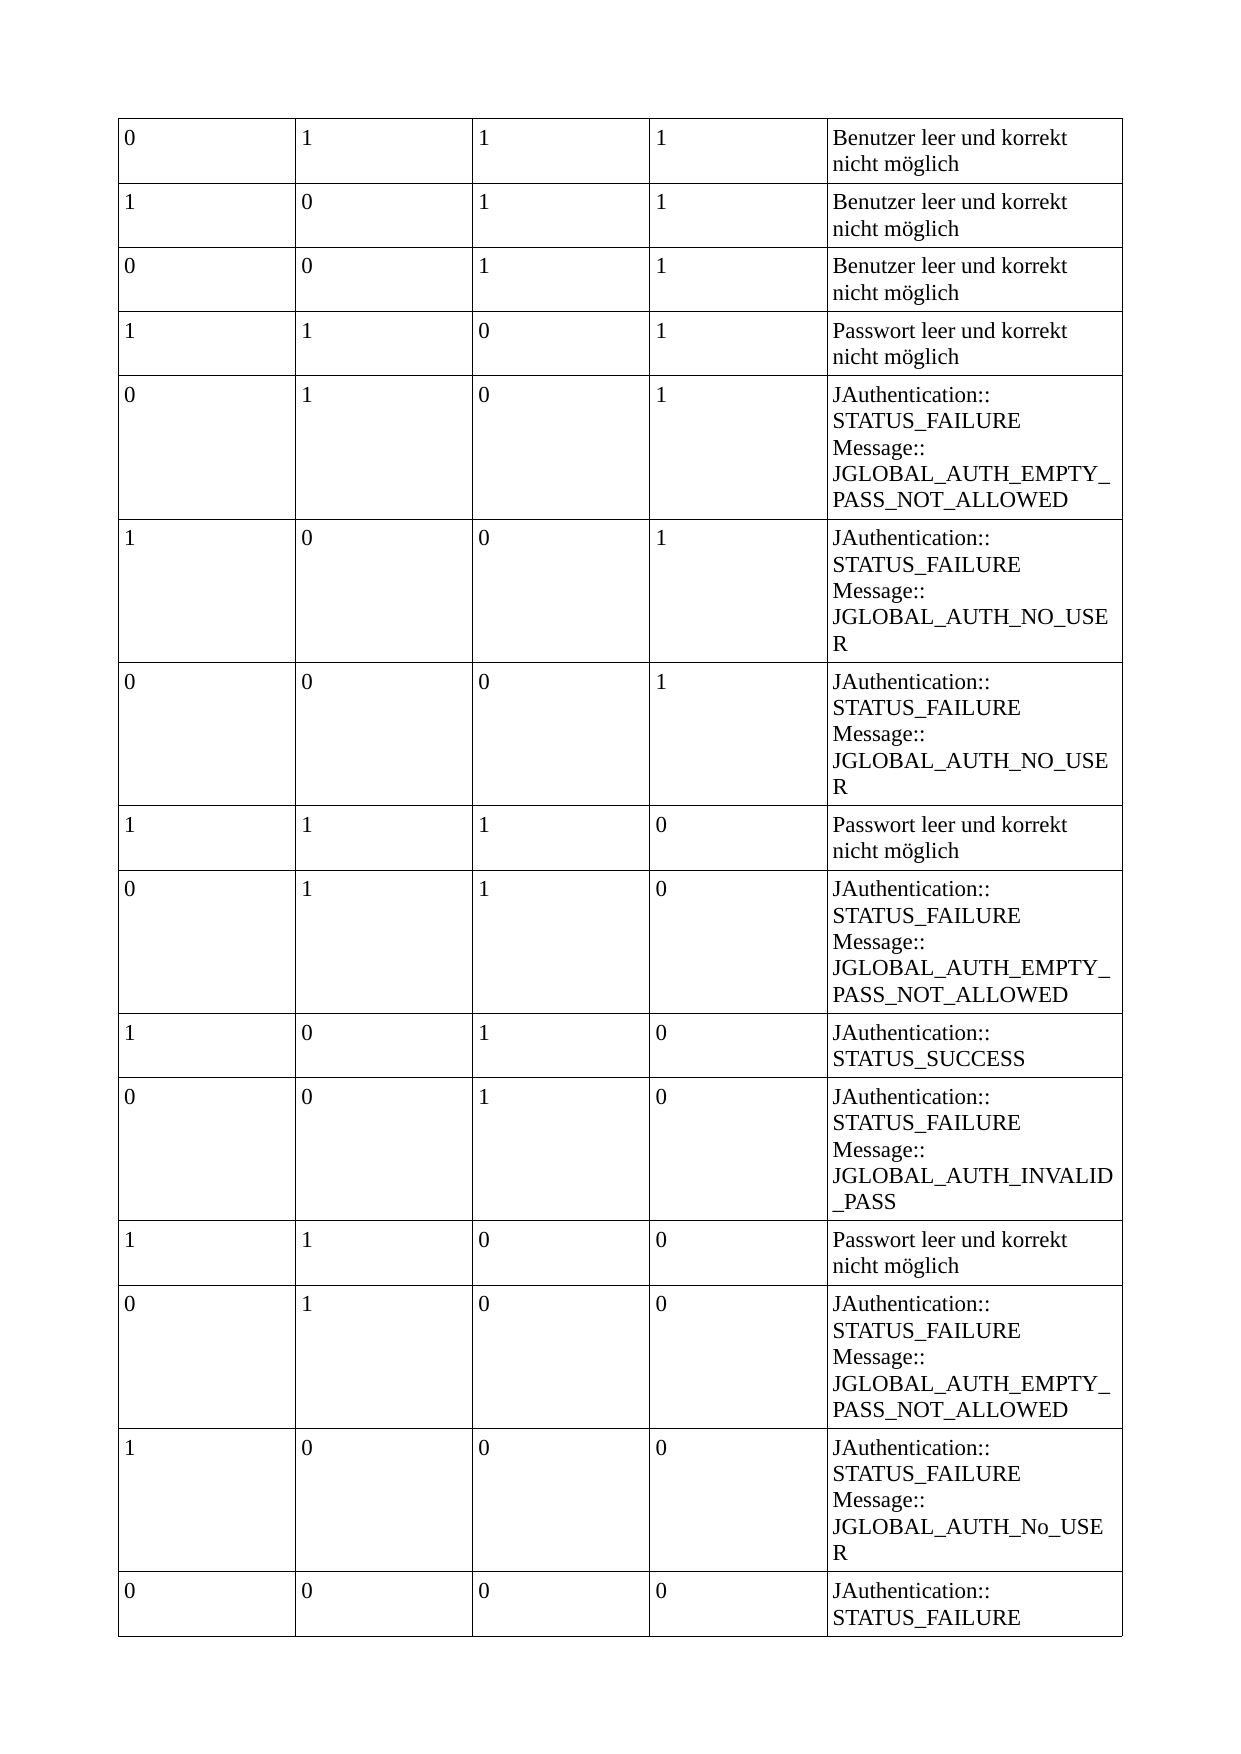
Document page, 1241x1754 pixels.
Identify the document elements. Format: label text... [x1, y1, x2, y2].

table_cell 0 [650, 1429, 827, 1571]
table_cell 0 [296, 1078, 472, 1220]
table_cell 0 [119, 119, 295, 182]
table_cell 0 [119, 248, 295, 311]
table_cell 1 [119, 806, 295, 869]
table_cell Passwort leer und korrekt nicht möglich [828, 312, 1122, 375]
table_cell 1 [119, 1014, 295, 1077]
table_cell 0 [473, 1429, 649, 1571]
table_cell 0 [296, 663, 472, 805]
table_cell 1 [650, 312, 827, 375]
table_cell 1 [296, 806, 472, 869]
table_cell 0 [296, 1014, 472, 1077]
table_cell 0 [119, 376, 295, 518]
table_cell 1 [296, 119, 472, 182]
table_cell 1 [296, 871, 472, 1013]
table_cell JAuthentication:: STATUS_FAILURE Message:: JGLOBAL_AUTH_INVALID_PASS [828, 1078, 1122, 1220]
table_cell JAuthentication:: STATUS_FAILURE Message:: JGLOBAL_AUTH_EMPTY_PASS_NOT_ALLOWED [828, 871, 1122, 1013]
table_cell 1 [119, 1221, 295, 1285]
table_cell 0 [473, 312, 649, 375]
table_cell 0 [650, 1286, 827, 1428]
table_cell Passwort leer und korrekt nicht möglich [828, 806, 1122, 869]
table_cell 0 [650, 1078, 827, 1220]
table_cell 0 [119, 871, 295, 1013]
table_cell JAuthentication:: STATUS_FAILURE Message:: JGLOBAL_AUTH_EMPTY_PASS_NOT_ALLOWED [828, 1286, 1122, 1428]
table_cell 0 [473, 663, 649, 805]
table_cell JAuthentication:: STATUS_FAILURE Message:: JGLOBAL_AUTH_NO_USER [828, 520, 1122, 662]
table_cell 0 [119, 1078, 295, 1220]
table_cell 0 [119, 663, 295, 805]
table_cell 1 [650, 248, 827, 311]
table_cell 1 [119, 520, 295, 662]
table_cell 0 [650, 1014, 827, 1077]
table_cell 0 [296, 1429, 472, 1571]
table_cell 0 [296, 520, 472, 662]
table_cell 0 [296, 248, 472, 311]
table_cell 1 [119, 1429, 295, 1571]
table_cell 1 [650, 184, 827, 247]
table_cell 1 [650, 663, 827, 805]
table_cell 1 [650, 119, 827, 182]
table_cell 0 [119, 1286, 295, 1428]
table_cell Benutzer leer und korrekt nicht möglich [828, 248, 1122, 311]
table_cell 0 [650, 806, 827, 869]
table_cell 1 [119, 312, 295, 375]
table_cell 1 [473, 1014, 649, 1077]
table_cell 1 [119, 184, 295, 247]
table_cell Passwort leer und korrekt nicht möglich [828, 1221, 1122, 1285]
table_cell 1 [296, 376, 472, 518]
table_cell 0 [650, 1221, 827, 1285]
table_cell JAuthentication:: STATUS_FAILURE Message:: JGLOBAL_AUTH_NO_USER [828, 663, 1122, 805]
table_cell Benutzer leer und korrekt nicht möglich [828, 184, 1122, 247]
table_cell 0 [473, 1572, 649, 1636]
table_cell 1 [296, 312, 472, 375]
table_cell Benutzer leer und korrekt nicht möglich [828, 119, 1122, 182]
table_cell 0 [650, 1572, 827, 1636]
table_cell 1 [473, 248, 649, 311]
table_cell 1 [473, 871, 649, 1013]
table_cell JAuthentication:: STATUS_FAILURE Message:: JGLOBAL_AUTH_EMPTY_PASS_NOT_ALLOWED [828, 376, 1122, 518]
table_cell 1 [296, 1221, 472, 1285]
table_cell 1 [473, 1078, 649, 1220]
table_cell 0 [119, 1572, 295, 1636]
table_cell 0 [473, 1286, 649, 1428]
table_cell 1 [650, 376, 827, 518]
table_cell 0 [473, 1221, 649, 1285]
table_cell 0 [473, 520, 649, 662]
table_cell 1 [473, 119, 649, 182]
table_cell 1 [473, 806, 649, 869]
table_cell 0 [473, 376, 649, 518]
table_cell 0 [296, 184, 472, 247]
table_cell 0 [296, 1572, 472, 1636]
table_cell 1 [650, 520, 827, 662]
table_cell 1 [473, 184, 649, 247]
table_cell 0 [650, 871, 827, 1013]
table_cell JAuthentication:: STATUS_FAILURE Message:: JGLOBAL_AUTH_No_USER [828, 1429, 1122, 1571]
table_cell 1 [296, 1286, 472, 1428]
table_cell JAuthentication:: STATUS_SUCCESS [828, 1014, 1122, 1077]
table_cell JAuthentication:: STATUS_FAILURE [828, 1572, 1122, 1636]
